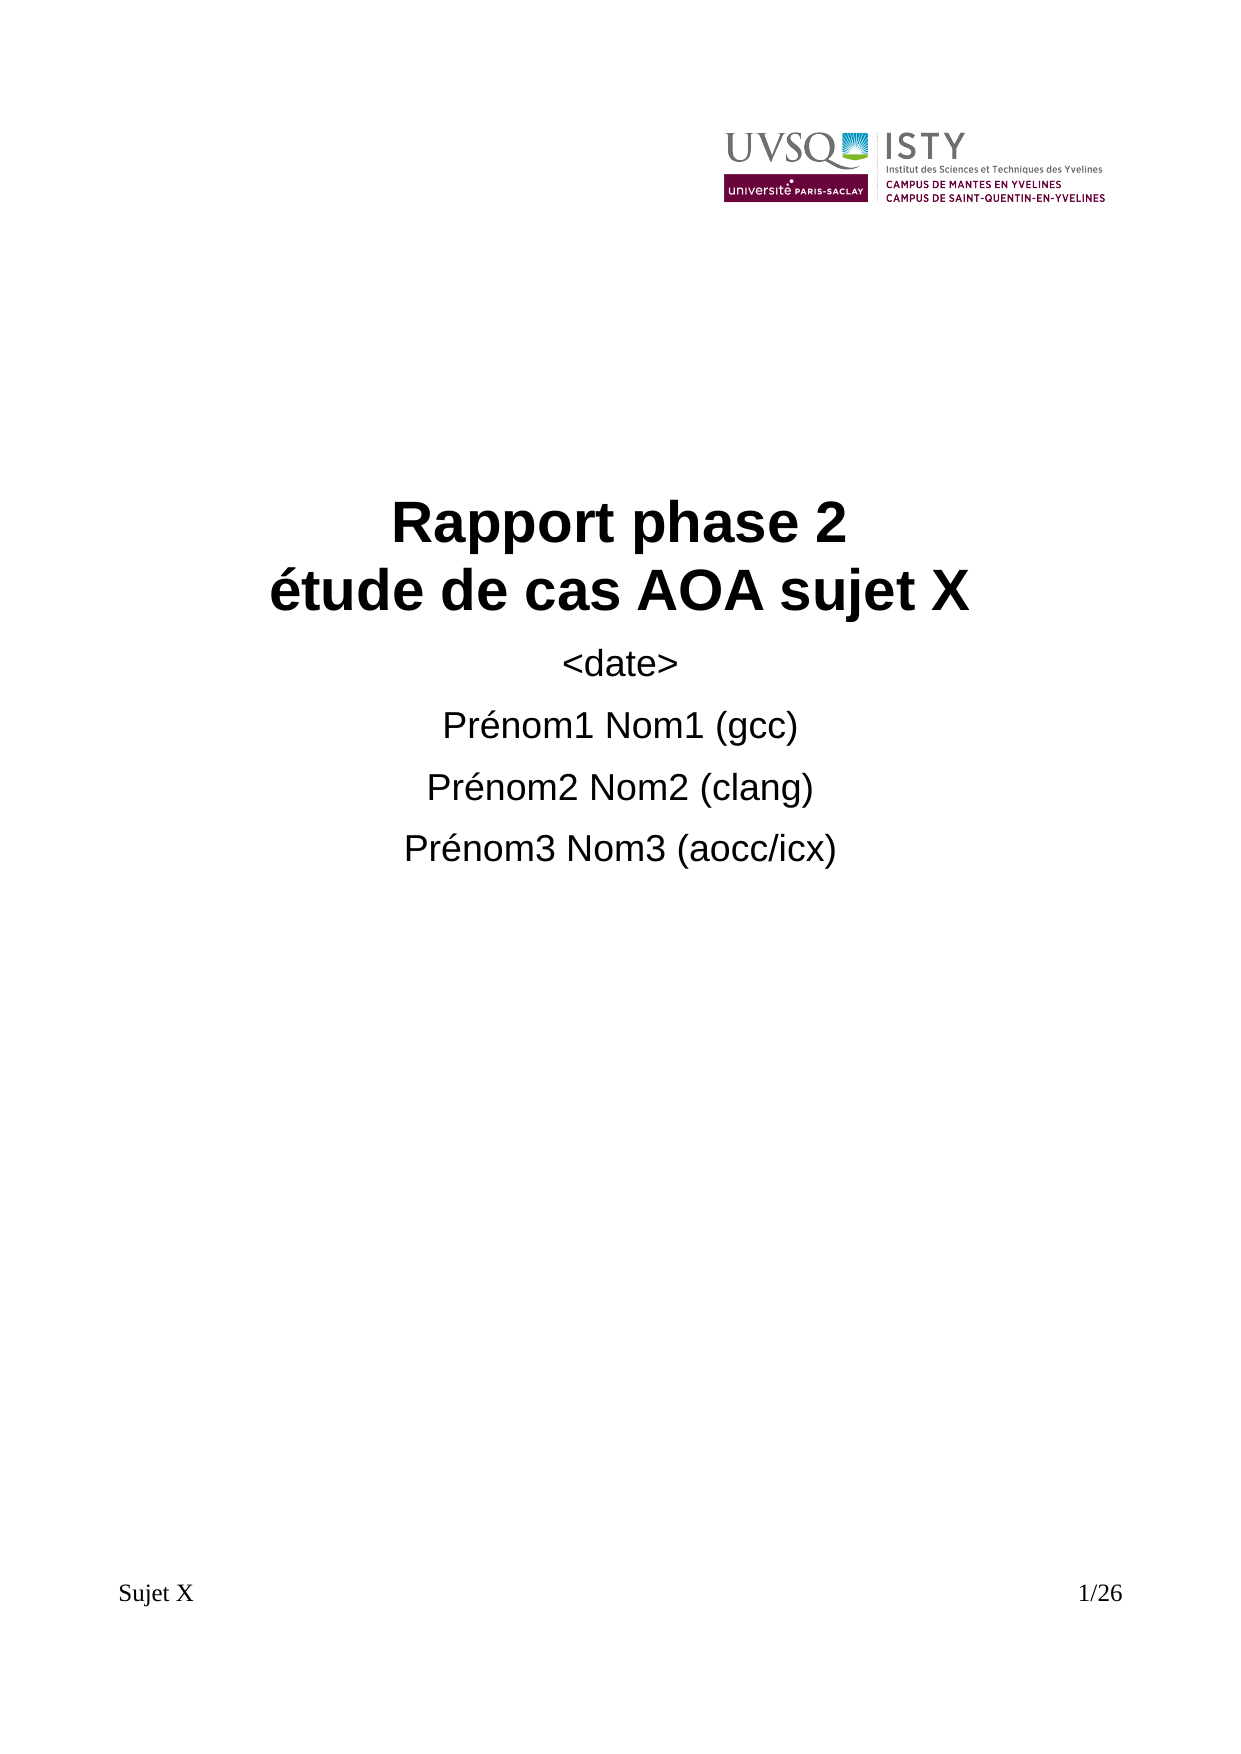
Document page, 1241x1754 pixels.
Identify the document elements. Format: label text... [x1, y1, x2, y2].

title Rapport phase 2 étude de cas AOA sujet X [118, 488, 1122, 622]
subtitle Prénom1 Nom1 (gcc) [118, 703, 1122, 746]
picture [712, 119, 1117, 216]
subtitle Prénom3 Nom3 (aocc/icx) [118, 827, 1122, 870]
subtitle Prénom2 Nom2 (clang) [118, 765, 1122, 808]
subtitle <date> [118, 641, 1122, 684]
